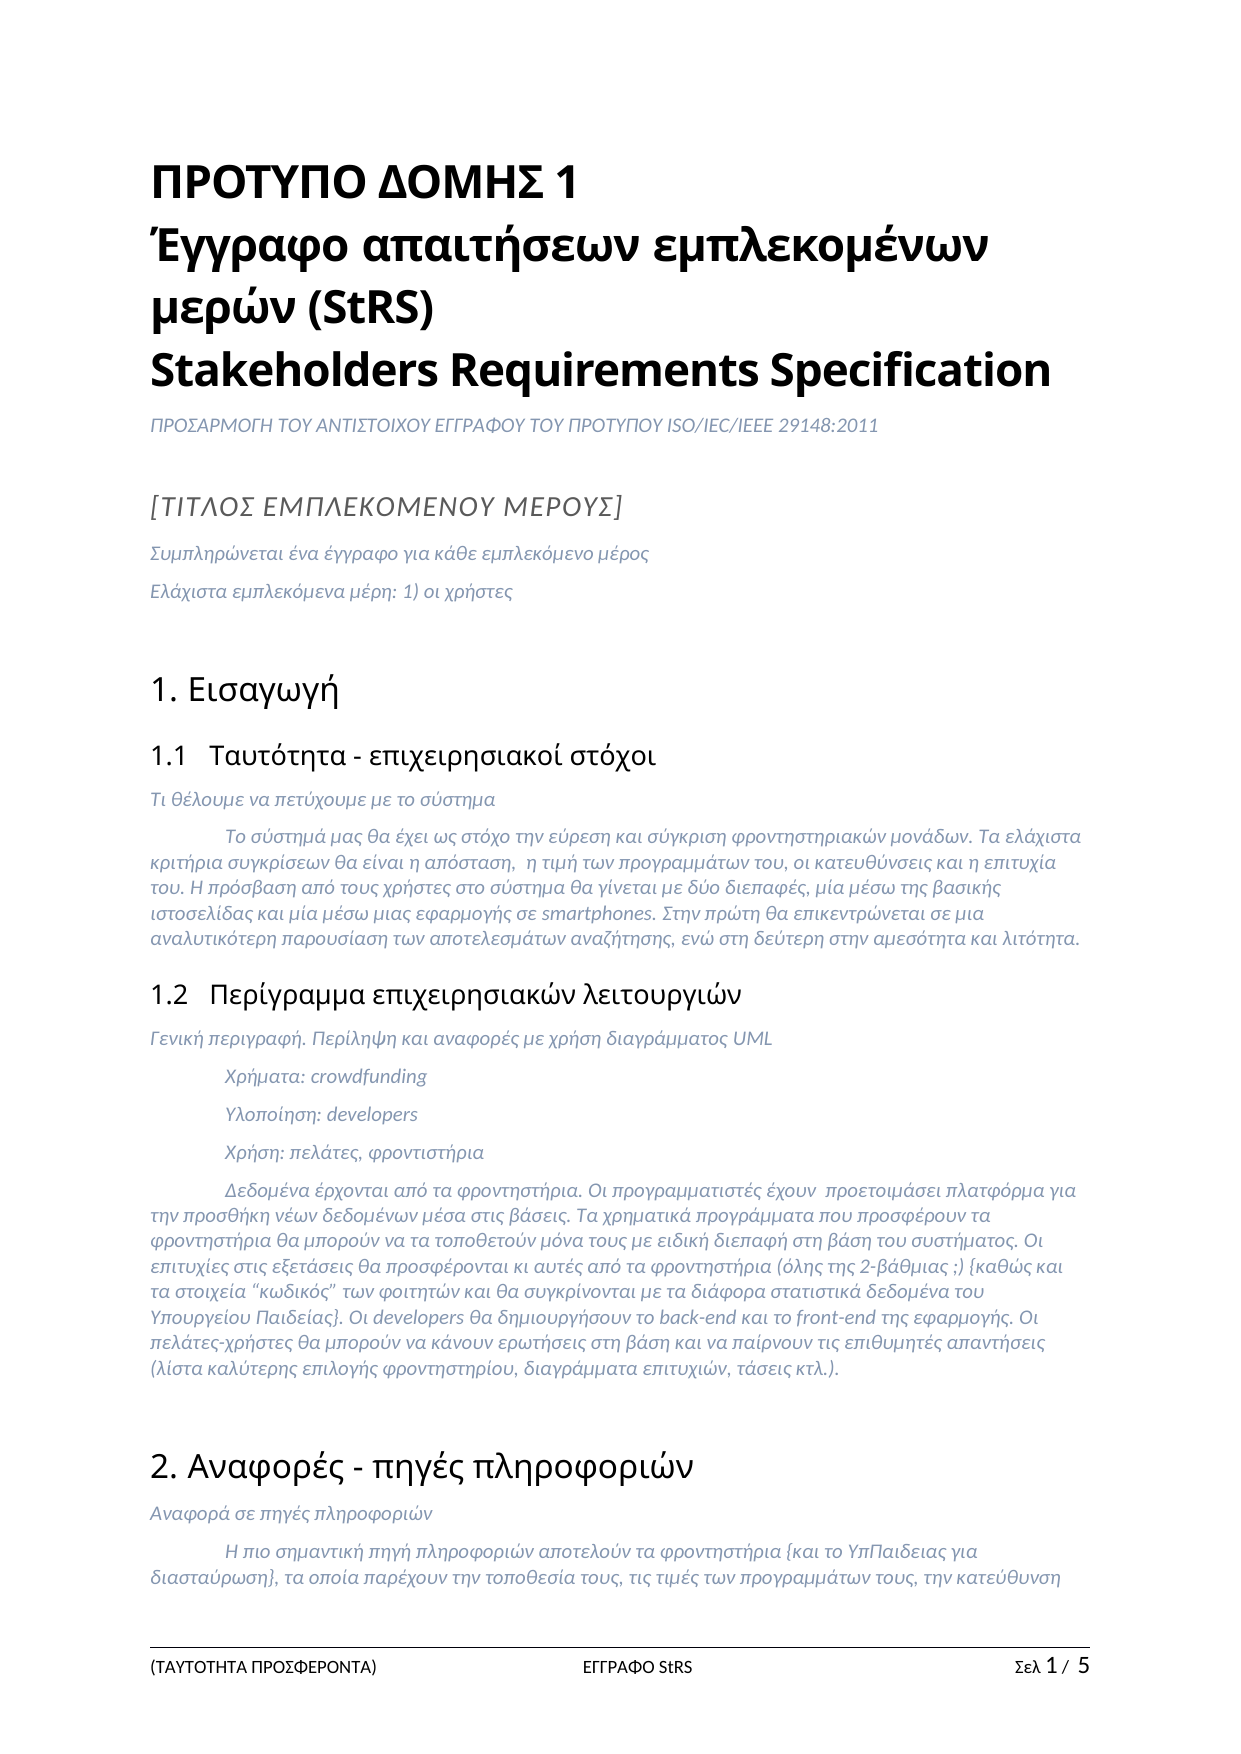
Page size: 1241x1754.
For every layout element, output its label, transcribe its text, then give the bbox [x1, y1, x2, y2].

text ΠΡΟΣΑΡΜΟΓΗ ΤΟΥ ΑΝΤΙΣΤΟΙΧΟΥ ΕΓΓΡΑΦΟΥ ΤΟΥ ΠΡΟΤΥΠΟΥ ISO/IEC/IEEE 29148:2011 [150, 412, 1090, 437]
text Συμπληρώνεται ένα έγγραφο για κάθε εμπλεκόμενο μέρος [150, 540, 1090, 566]
text Χρήματα: crowdfunding [150, 1063, 1090, 1088]
subtitle 1.1 Ταυτότητα - επιχειρησιακοί στόχοι [150, 736, 1090, 773]
text Χρήση: πελάτες, φροντιστήρια [150, 1139, 1090, 1164]
text Δεδομένα έρχονται από τα φροντηστήρια. Οι προγραμματιστές έχουν προετοιμάσει πλατφόρμα για την προσθήκη νέων δεδομένων μέσα στις βάσεις. Τα χρηματικά προγράμματα που προσφέρουν τα φροντηστήρια θα μπορούν να τα τοποθετούν μόνα τους με ειδική διεπαφή στη βάση του συστήματος. Οι επιτυχίες στις εξετάσεις θα προσφέρονται κι αυτές από τα φροντηστήρια (όλης της 2-βάθμιας ;) {καθώς και τα στοιχεία “κωδικός” των φοιτητών και θα συγκρίνονται με τα διάφορα στατιστικά δεδομένα του Υπουργείου Παιδείας}. Οι developers θα δημιουργήσουν το back-end και το front-end της εφαρμογής. Οι πελάτες-χρήστες θα μπορούν να κάνουν ερωτήσεις στη βάση και να παίρνουν τις επιθυμητές απαντήσεις (λίστα καλύτερης επιλογής φροντηστηρίου, διαγράμματα επιτυχιών, τάσεις κτλ.). [150, 1177, 1090, 1380]
subtitle Εισαγωγή [150, 666, 1090, 711]
title Έγγραφο απαιτήσεων εμπλεκομένων μερών (StRS) Stakeholders Requirements Specification [150, 212, 1090, 399]
subtitle [ΤΙΤΛΟΣ ΕΜΠΛΕΚΟΜΕΝΟΥ ΜΕΡΟΥΣ] [150, 488, 1090, 523]
text Ελάχιστα εμπλεκόμενα μέρη: 1) οι χρήστες [150, 578, 1090, 603]
text Αναφορά σε πηγές πληροφοριών [150, 1501, 1090, 1526]
text Υλοποίηση: developers [150, 1101, 1090, 1126]
text Γενική περιγραφή. Περίληψη και αναφορές με χρήση διαγράμματος UML [150, 1025, 1090, 1051]
subtitle Αναφορές - πηγές πληροφοριών [150, 1443, 1090, 1488]
text Το σύστημά μας θα έχει ως στόχο την εύρεση και σύγκριση φροντηστηριακών μονάδων. Τα ελάχιστα κριτήρια συγκρίσεων θα είναι η απόσταση, η τιμή των προγραμμάτων του, οι κατευθύνσεις και η επιτυχία του. Η πρόσβαση από τους χρήστες στο σύστημα θα γίνεται με δύο διεπαφές, μία μέσω της βασικής ιστοσελίδας και μία μέσω μιας εφαρμογής σε smartphones. Στην πρώτη θα επικεντρώνεται σε μια αναλυτικότερη παρουσίαση των αποτελεσμάτων αναζήτησης, ενώ στη δεύτερη στην αμεσότητα και λιτότητα. [150, 824, 1090, 951]
text Η πιο σημαντική πηγή πληροφοριών αποτελούν τα φροντηστήρια {και το ΥπΠαιδειας για διασταύρωση}, τα οποία παρέχουν την τοποθεσία τους, τις τιμές των προγραμμάτων τους, την κατεύθυνση [150, 1538, 1090, 1589]
title ΠΡΟΤΥΠΟ ΔΟΜΗΣ 1 [150, 150, 1090, 212]
text Τι θέλουμε να πετύχουμε με το σύστημα [150, 786, 1090, 811]
subtitle 1.2 Περίγραμμα επιχειρησιακών λειτουργιών [150, 976, 1090, 1013]
